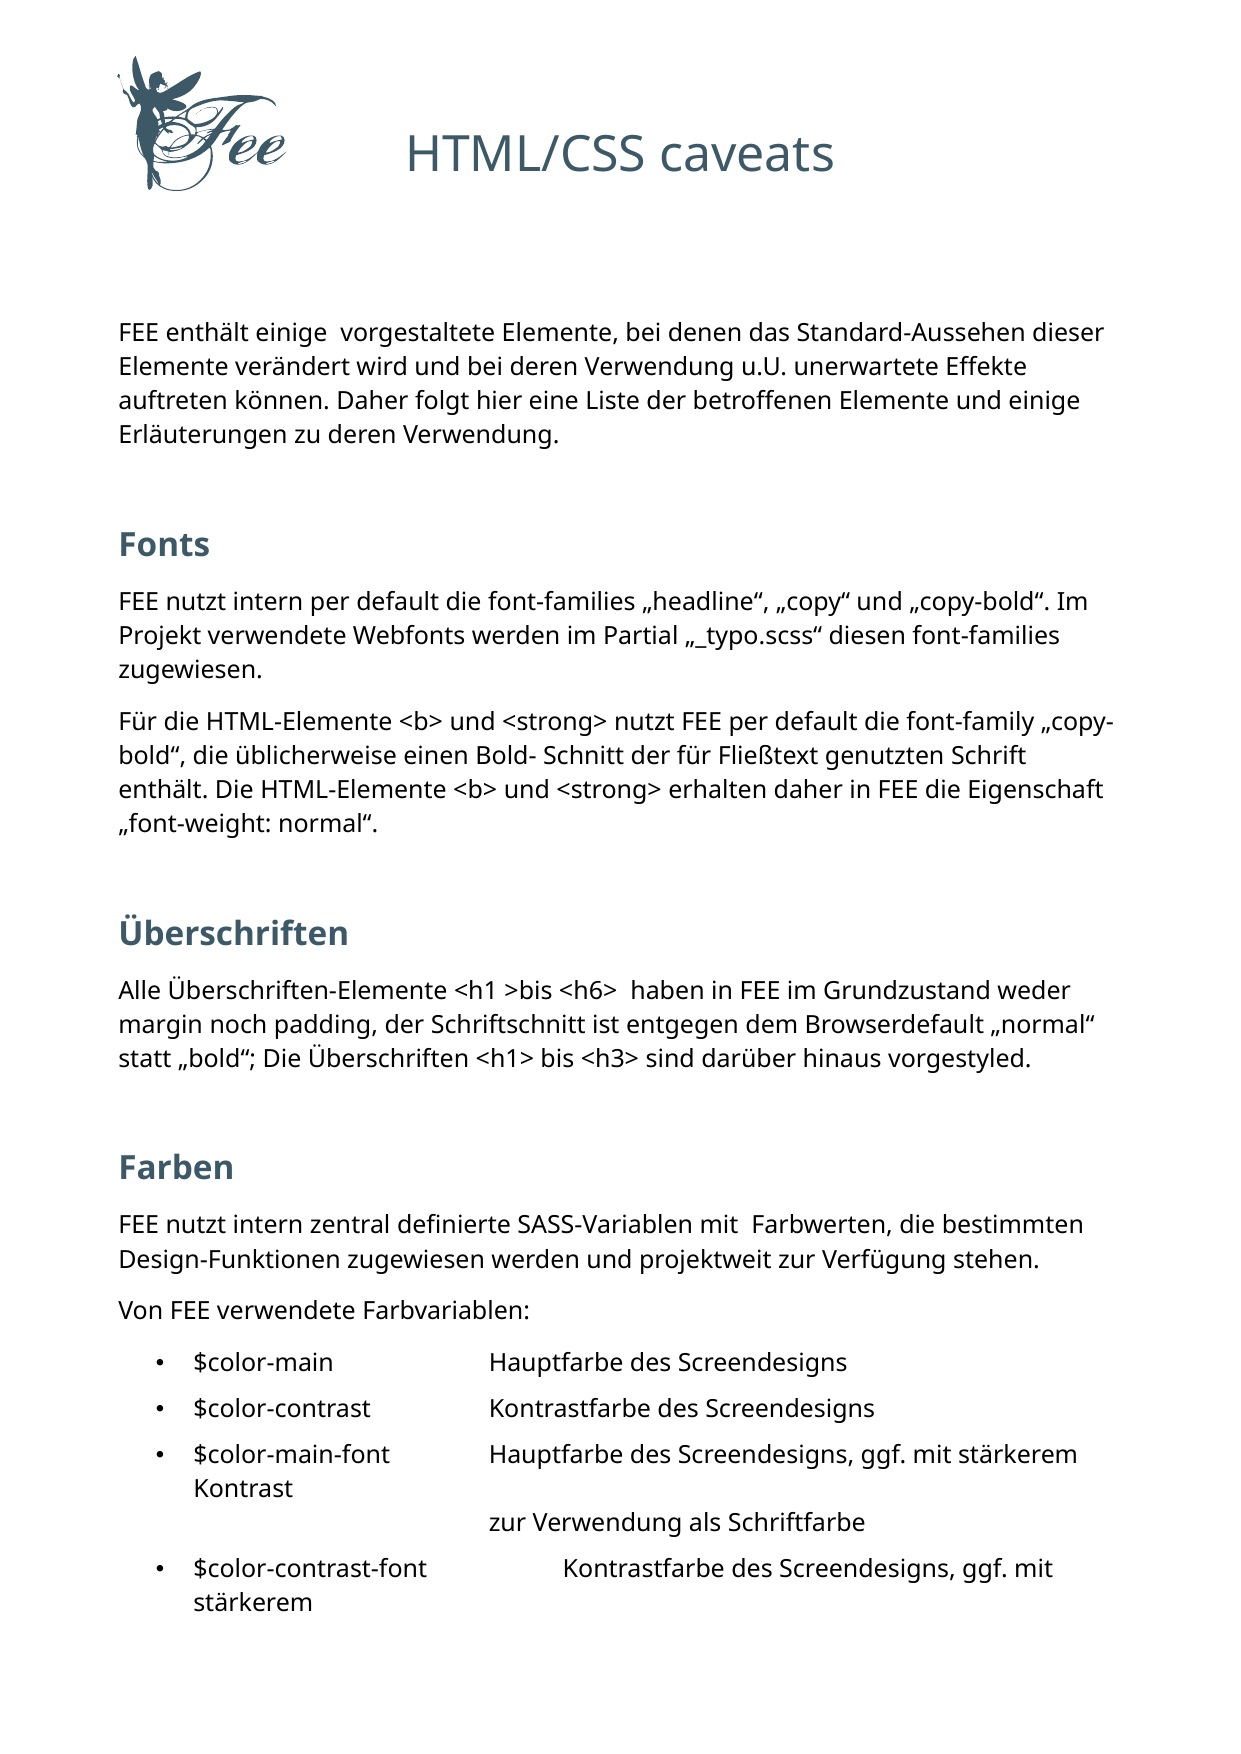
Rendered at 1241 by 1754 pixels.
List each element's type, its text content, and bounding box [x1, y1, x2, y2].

text FEE nutzt intern per default die font-families „headline“, „copy“ und „copy-bold“. Im Projekt verwendete Webfonts werden im Partial „_typo.scss“ diesen font-families zugewiesen. [118, 584, 1122, 686]
text FEE nutzt intern zentral definierte SASS-Variablen mit Farbwerten, die bestimmten Design-Funktionen zugewiesen werden und projektweit zur Verfügung stehen. [118, 1207, 1122, 1275]
text FEE enthält einige vorgestaltete Elemente, bei denen das Standard-Aussehen dieser Elemente verändert wird und bei deren Verwendung u.U. unerwartete Effekte auftreten können. Daher folgt hier eine Liste der betroffenen Elemente und einige Erläuterungen zu deren Verwendung. [118, 315, 1122, 451]
text Farben [118, 1144, 1122, 1189]
text Für die HTML-Elemente <b> und <strong> nutzt FEE per default die font-family „copy-bold“, die üblicherweise einen Bold- Schnitt der für Fließtext genutzten Schrift enthält. Die HTML-Elemente <b> und <strong> erhalten daher in FEE die Eigenschaft „font-weight: normal“. [118, 703, 1122, 840]
list $color-contrast Kontrastfarbe des Screendesigns [156, 1391, 1122, 1425]
list $color-main-font Hauptfarbe des Screendesigns, ggf. mit stärkerem Kontrast zur Verwendung als Schriftfarbe [156, 1436, 1122, 1539]
text Überschriften [118, 909, 1122, 955]
text Von FEE verwendete Farbvariablen: [118, 1293, 1122, 1327]
list $color-main Hauptfarbe des Screendesigns [156, 1345, 1122, 1379]
text Alle Überschriften-Elemente <h1 >bis <h6> haben in FEE im Grundzustand weder margin noch padding, der Schriftschnitt ist entgegen dem Browserdefault „normal“ statt „bold“; Die Überschriften <h1> bis <h3> sind darüber hinaus vorgestyled. [118, 972, 1122, 1074]
list $color-contrast-font Kontrastfarbe des Screendesigns, ggf. mit stärkerem [156, 1550, 1122, 1618]
text Fonts [118, 521, 1122, 566]
